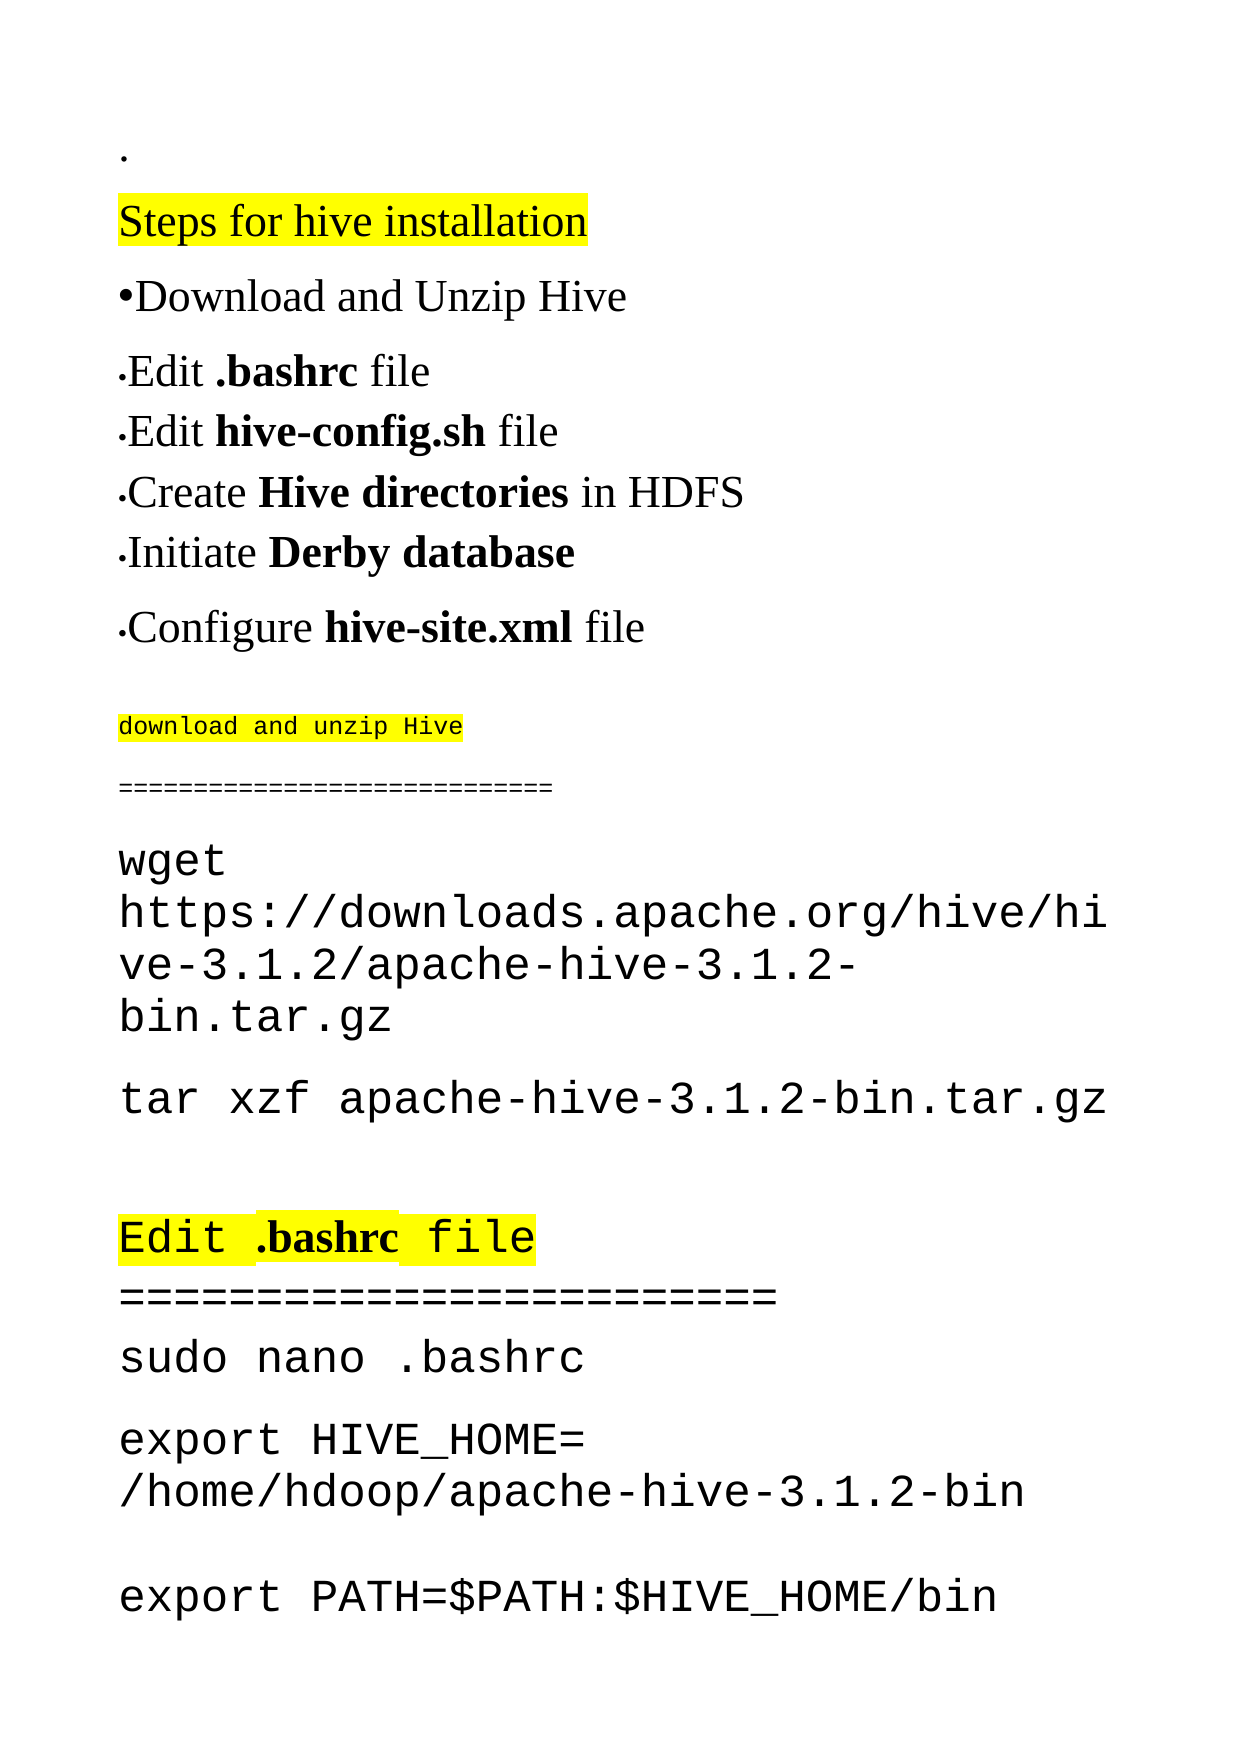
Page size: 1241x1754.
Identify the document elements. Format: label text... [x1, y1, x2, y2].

list Configure hive-site.xml file [118, 600, 1122, 653]
text export PATH=$PATH:$HIVE_HOME/bin [118, 1573, 1122, 1625]
text download and unzip Hive [118, 714, 1122, 742]
list Edit hive-config.sh file [118, 404, 1122, 457]
text sudo nano .bashrc [118, 1334, 1122, 1386]
list Download and Unzip Hive [118, 268, 1122, 321]
text tar xzf apache-hive-3.1.2-bin.tar.gz [118, 1075, 1122, 1127]
text ======================== [118, 1275, 1122, 1327]
list Edit .bashrc file [118, 343, 1122, 396]
text export HIVE_HOME= /home/hdoop/apache-hive-3.1.2-bin [118, 1416, 1122, 1520]
text Steps for hive installation [118, 193, 1122, 246]
text wget https://downloads.apache.org/hive/hive-3.1.2/apache-hive-3.1.2-bin.tar.gz [118, 838, 1122, 1046]
text ============================= [118, 776, 1122, 804]
text Edit .bashrc file [118, 1210, 1122, 1266]
list Create Hive directories in HDFS [118, 464, 1122, 517]
text . [118, 118, 1122, 171]
list Initiate Derby database [118, 525, 1122, 578]
